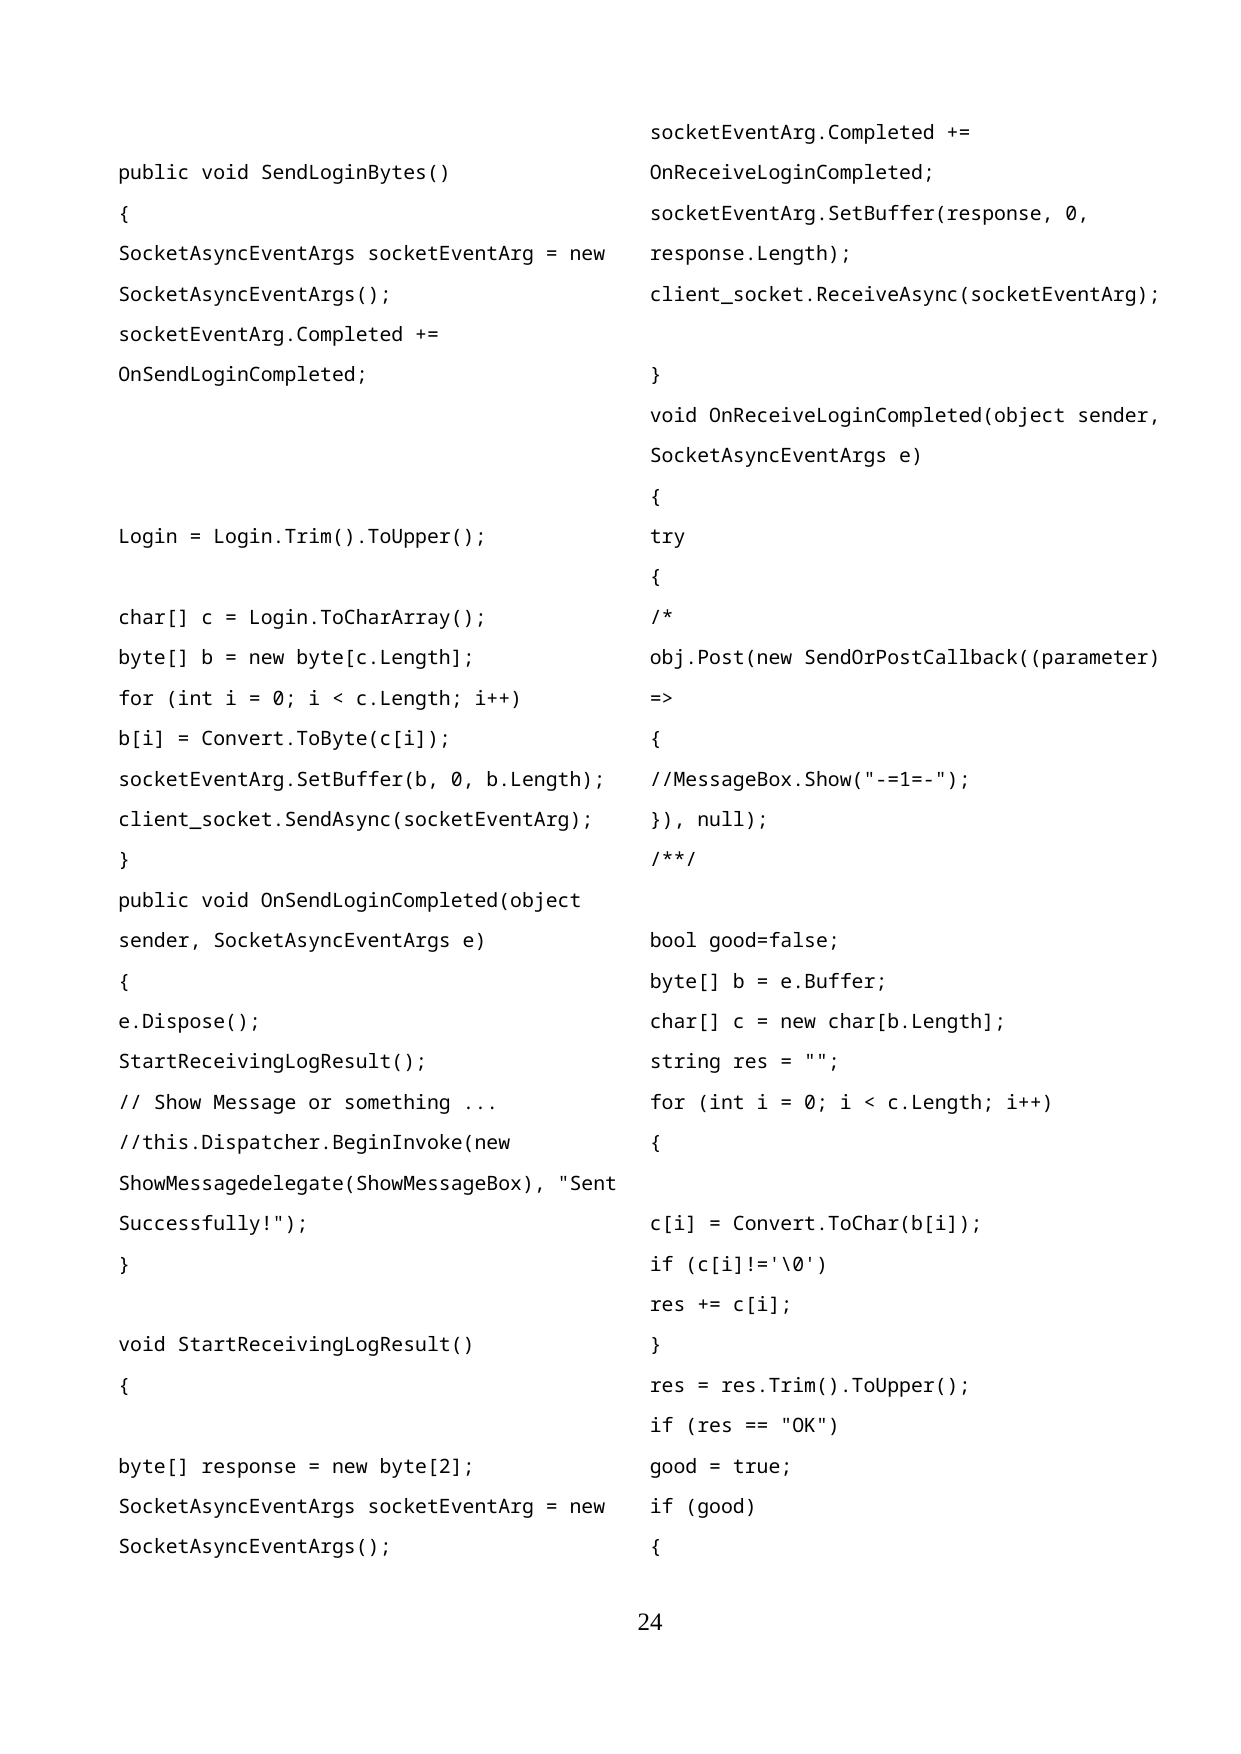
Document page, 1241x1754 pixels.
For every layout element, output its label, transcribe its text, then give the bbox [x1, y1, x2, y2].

text if (good) [649, 1492, 1181, 1519]
text void StartReceivingLogResult() [118, 1331, 649, 1358]
text { [649, 1128, 1181, 1156]
text } [649, 1331, 1181, 1358]
text { [649, 563, 1181, 590]
text b[i] = Convert.ToByte(c[i]); [118, 724, 649, 751]
text byte[] b = e.Buffer; [649, 967, 1181, 994]
text try [649, 522, 1181, 549]
text res = res.Trim().ToUpper(); [649, 1371, 1181, 1398]
text }), null); [649, 805, 1181, 832]
text Login = Login.Trim().ToUpper(); [118, 522, 649, 549]
text { [118, 199, 649, 226]
text if (c[i]!='\0') [649, 1250, 1181, 1277]
text client_socket.SendAsync(socketEventArg); [118, 805, 649, 832]
text /* [649, 603, 1181, 630]
text SocketAsyncEventArgs socketEventArg = new SocketAsyncEventArgs(); [118, 1492, 649, 1560]
text socketEventArg.SetBuffer(b, 0, b.Length); [118, 765, 649, 792]
text } [118, 1250, 649, 1277]
text //MessageBox.Show("-=1=-"); [649, 765, 1181, 792]
text } [118, 846, 649, 873]
text StartReceivingLogResult(); [118, 1048, 649, 1075]
text for (int i = 0; i < c.Length; i++) [649, 1088, 1181, 1115]
text void OnReceiveLoginCompleted(object sender, SocketAsyncEventArgs e) [649, 401, 1181, 468]
text obj.Post(new SendOrPostCallback((parameter) => [649, 643, 1181, 711]
text client_socket.ReceiveAsync(socketEventArg); [649, 280, 1181, 307]
text socketEventArg.SetBuffer(response, 0, response.Length); [649, 199, 1181, 266]
text bool good=false; [649, 926, 1181, 953]
text char[] c = Login.ToCharArray(); [118, 603, 649, 630]
text //this.Dispatcher.BeginInvoke(new ShowMessagedelegate(ShowMessageBox), "Sent Successfully!"); [118, 1128, 649, 1236]
text { [649, 1533, 1181, 1560]
text char[] c = new char[b.Length]; [649, 1007, 1181, 1034]
text { [118, 1371, 649, 1398]
text e.Dispose(); [118, 1007, 649, 1034]
text /**/ [649, 846, 1181, 873]
text good = true; [649, 1452, 1181, 1479]
text if (res == "OK") [649, 1411, 1181, 1438]
text socketEventArg.Completed += OnSendLoginCompleted; [118, 320, 649, 388]
text socketEventArg.Completed += OnReceiveLoginCompleted; [649, 118, 1181, 186]
text byte[] response = new byte[2]; [118, 1452, 649, 1479]
text public void SendLoginBytes() [118, 158, 649, 186]
text string res = ""; [649, 1048, 1181, 1075]
text { [649, 482, 1181, 509]
text // Show Message or something ... [118, 1088, 649, 1115]
text } [649, 361, 1181, 388]
text { [118, 967, 649, 994]
text byte[] b = new byte[c.Length]; [118, 643, 649, 671]
text SocketAsyncEventArgs socketEventArg = new SocketAsyncEventArgs(); [118, 239, 649, 307]
text c[i] = Convert.ToChar(b[i]); [649, 1209, 1181, 1236]
text { [649, 724, 1181, 751]
text for (int i = 0; i < c.Length; i++) [118, 684, 649, 711]
text public void OnSendLoginCompleted(object sender, SocketAsyncEventArgs e) [118, 886, 649, 953]
text res += c[i]; [649, 1290, 1181, 1317]
